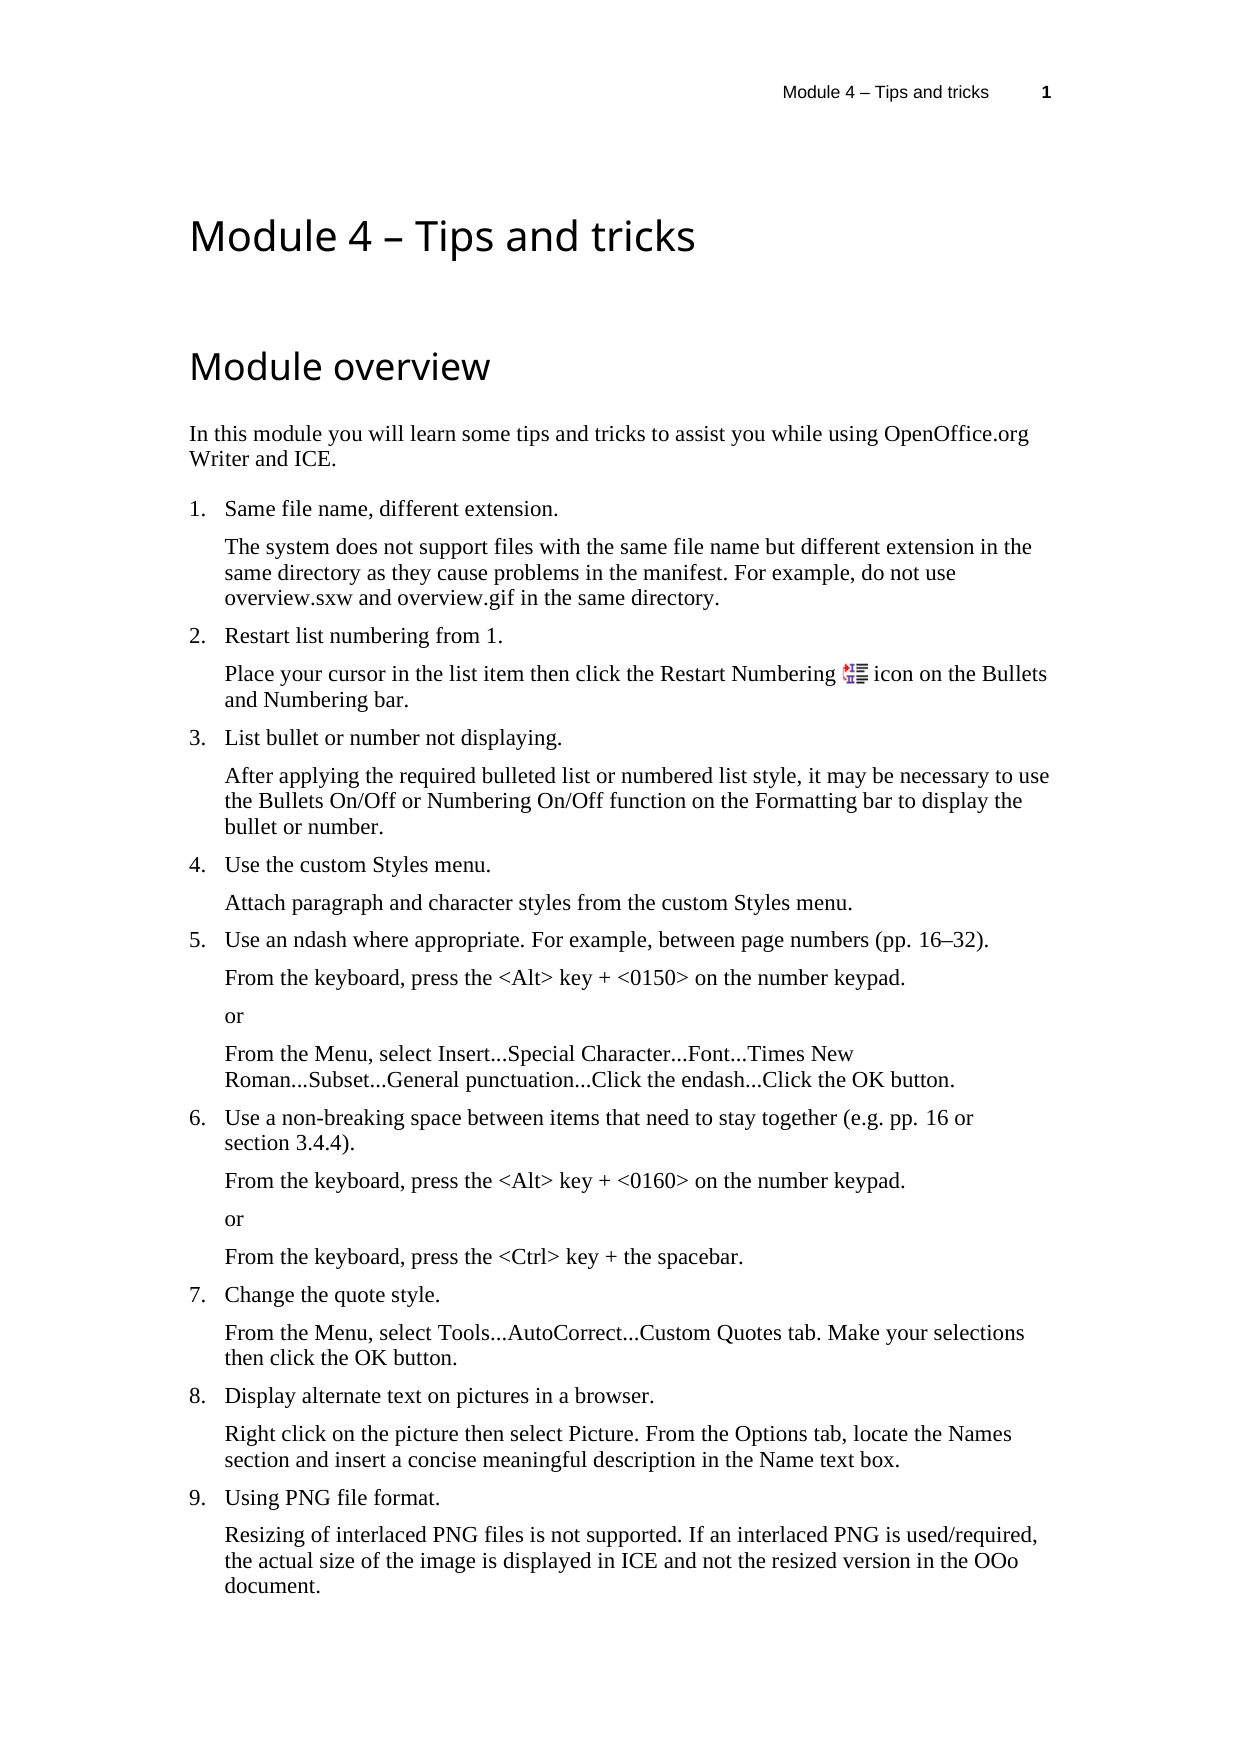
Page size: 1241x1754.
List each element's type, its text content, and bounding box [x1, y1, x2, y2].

text or [224, 1003, 1051, 1029]
picture [842, 661, 868, 687]
list Use the custom Styles menu. [189, 851, 1051, 877]
list Use a non-breaking space between items that need to stay together (e.g. pp. 16 or section 3.4.4). [189, 1104, 1051, 1156]
text Right click on the picture then select Picture. From the Options tab, locate the Names section and insert a concise meaningful description in the Name text box. [224, 1421, 1051, 1472]
text From the Menu, select Insert...Special Character...Font...Times New Roman...Subset...General punctuation...Click the endash...Click the OK button. [224, 1041, 1051, 1092]
list Using PNG file format. [189, 1484, 1051, 1510]
text From the keyboard, press the <Alt> key + <0160> on the number keypad. [224, 1168, 1051, 1193]
text In this module you will learn some tips and tricks to assist you while using OpenOffice.org Writer and ICE. [189, 421, 1051, 472]
title Module 4 – Tips and tricks [189, 207, 1051, 264]
text or [224, 1206, 1051, 1231]
text Resizing of interlaced PNG files is not supported. If an interlaced PNG is used/required, the actual size of the image is displayed in ICE and not the resized version in the OOo document. [224, 1522, 1051, 1599]
list Change the quote style. [189, 1282, 1051, 1307]
text After applying the required bulleted list or numbered list style, it may be necessary to use the Bullets On/Off or Numbering On/Off function on the Formatting bar to display the bullet or number. [224, 762, 1051, 839]
text Module overview [189, 341, 1051, 392]
text From the keyboard, press the <Ctrl> key + the spacebar. [224, 1244, 1051, 1269]
list Restart list numbering from 1. [189, 623, 1051, 649]
list Use an ndash where appropriate. For example, between page numbers (pp. 16–32). [189, 927, 1051, 953]
list List bullet or number not displaying. [189, 724, 1051, 750]
text From the Menu, select Tools...AutoCorrect...Custom Quotes tab. Make your selections then click the OK button. [224, 1319, 1051, 1371]
list Same file name, different extension. [189, 496, 1051, 522]
text Place your cursor in the list item then click the Restart Numbering icon on the Bullets and Numbering bar. [224, 661, 1051, 712]
text From the keyboard, press the <Alt> key + <0150> on the number keypad. [224, 965, 1051, 991]
text Attach paragraph and character styles from the custom Styles menu. [224, 889, 1051, 915]
list Display alternate text on pictures in a browser. [189, 1383, 1051, 1408]
text The system does not support files with the same file name but different extension in the same directory as they cause problems in the manifest. For example, do not use overview.sxw and overview.gif in the same directory. [224, 534, 1051, 611]
